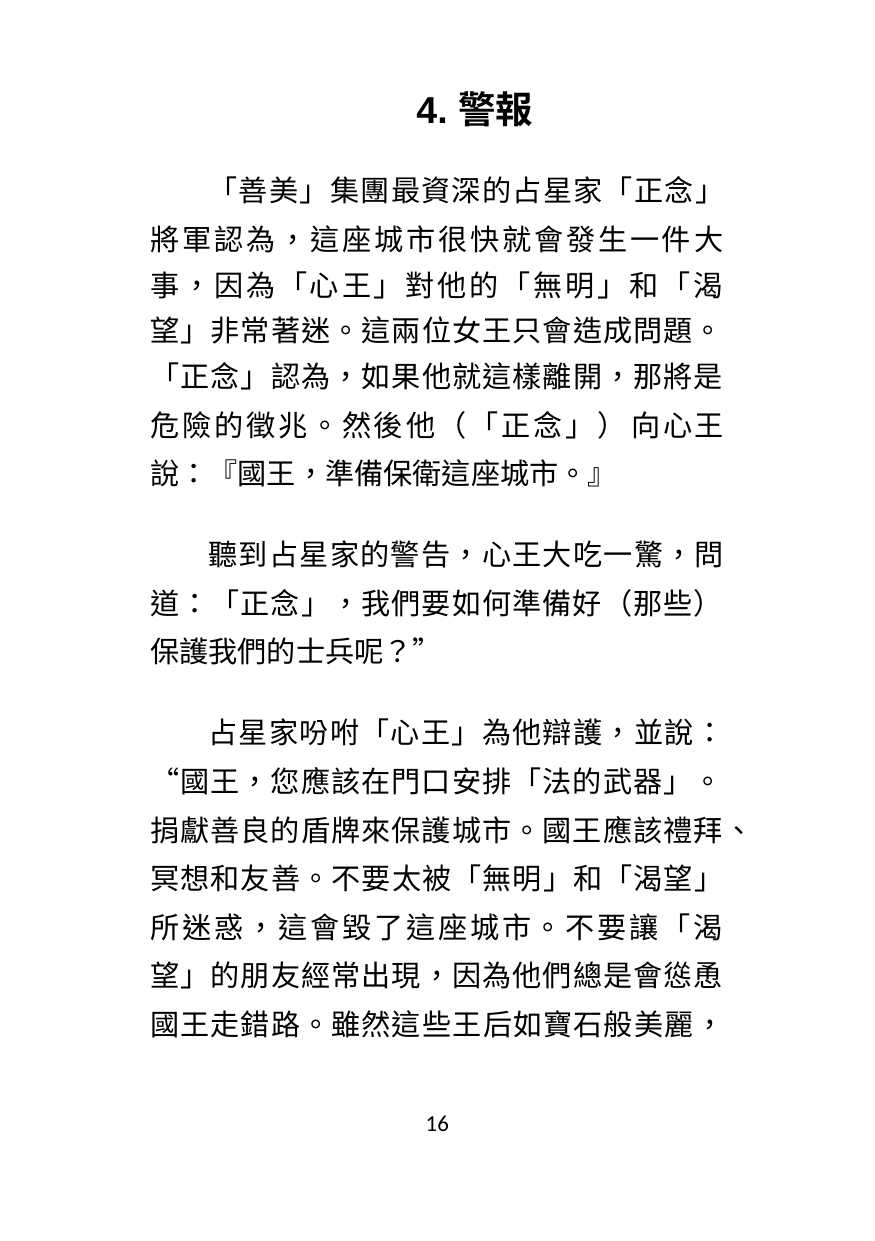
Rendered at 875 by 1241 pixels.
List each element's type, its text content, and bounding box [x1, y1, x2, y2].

text 聽到占星家的警告，心王大吃一驚，問道：「正念」，我們要如何準備好（那些）保護我們的士兵呢？” [150, 532, 724, 671]
text 占星家吩咐「心王」為他辯護，並說：“國王，您應該在門口安排「法的武器」。捐獻善良的盾牌來保護城市。國王應該禮拜、冥想和友善。不要太被「無明」和「渴望」所迷惑，這會毀了這座城市。不要讓「渴望」的朋友經常出現，因為他們總是會慫恿國王走錯路。雖然這些王后如寶石般美麗，但她們會毫不在意地離開國王而走開。“我絕不會讓國王獨自受苦。” [150, 710, 724, 1044]
text 「善美」集團最資深的占星家「正念」將軍認為，這座城市很快就會發生一件大事，因為「心王」對他的「無明」和「渴望」非常著迷。這兩位女王只會造成問題。「正念」認為，如果他就這樣離開，那將是危險的徵兆。然後他（「正念」）向心王說：『國王，準備保衛這座城市。』 [150, 171, 724, 493]
subtitle 4. 警報 [150, 88, 724, 132]
